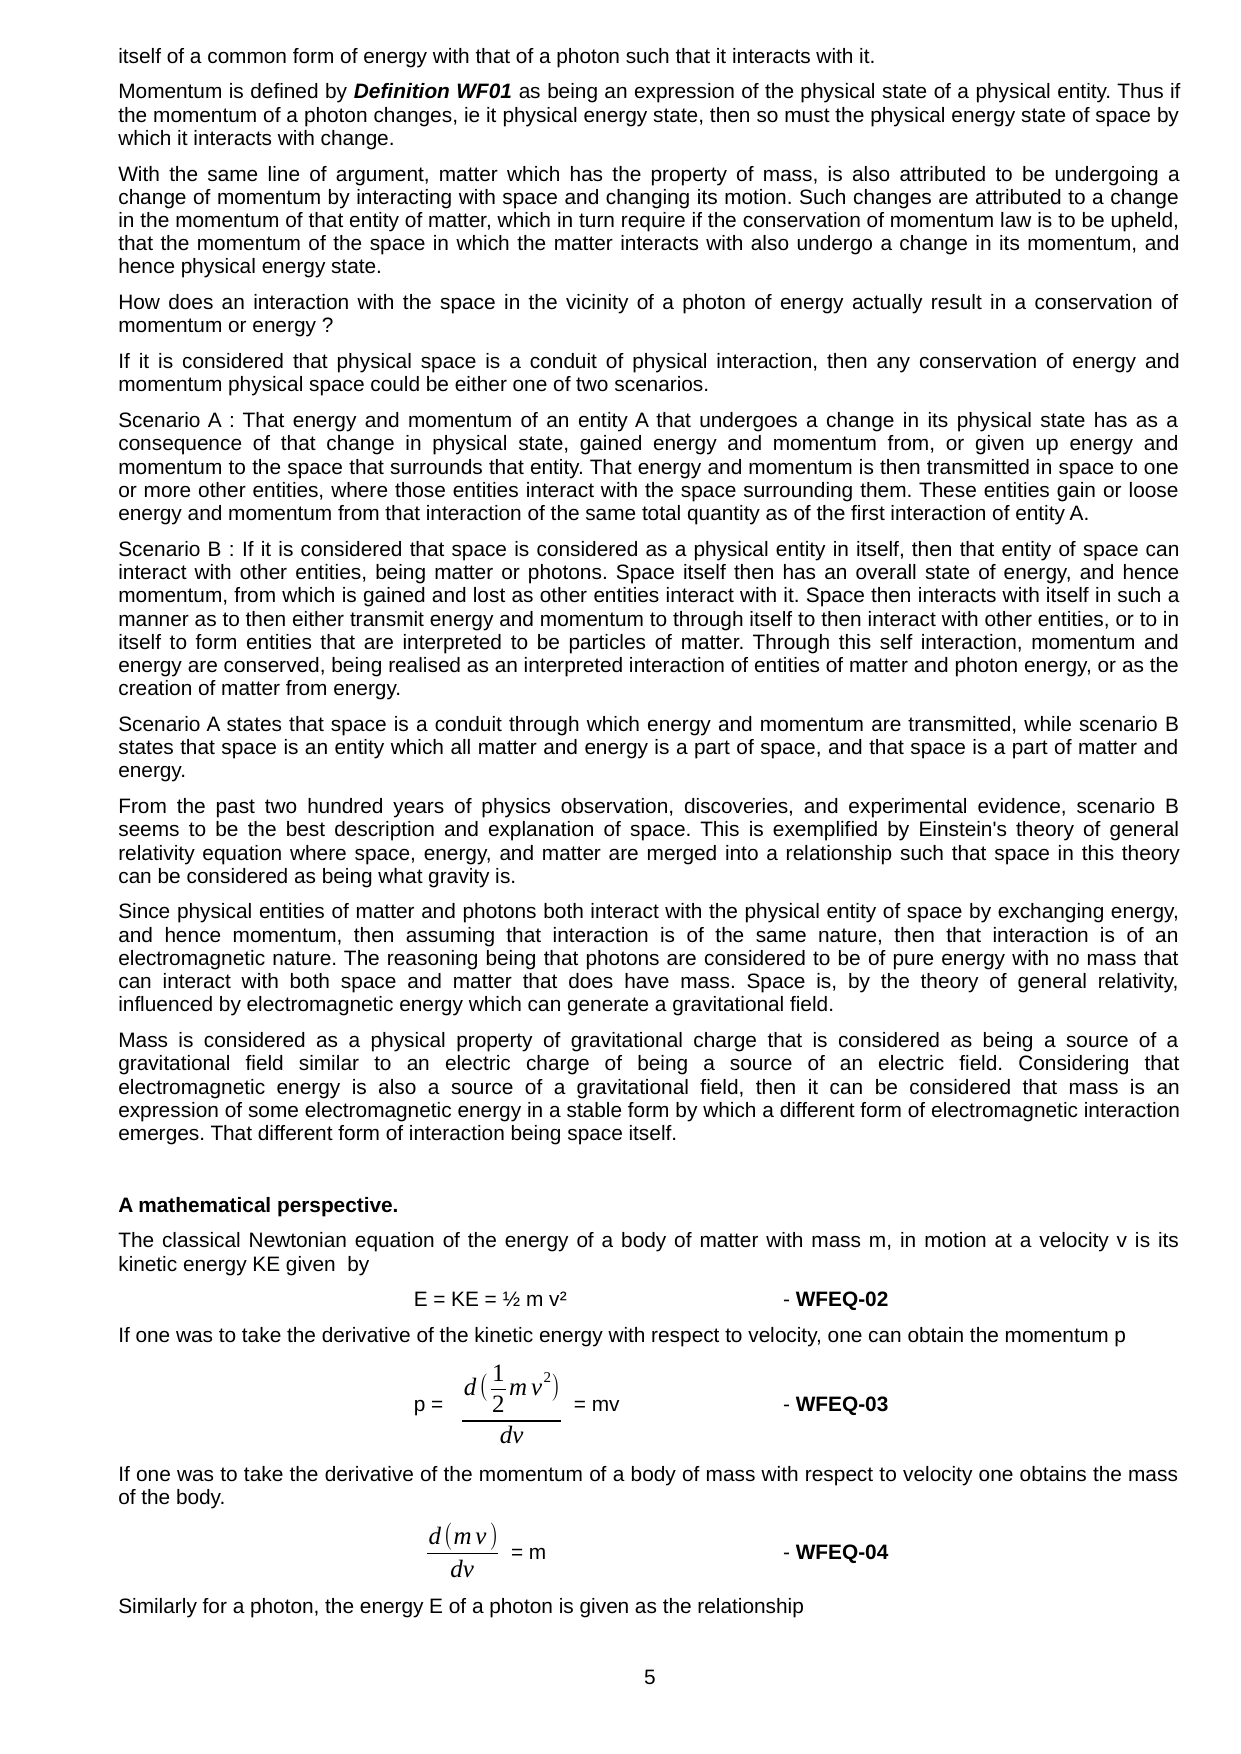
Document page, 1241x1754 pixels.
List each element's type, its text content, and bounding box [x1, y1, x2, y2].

text Since physical entities of matter and photons both interact with the physical entity of space by exchanging energy, and hence momentum, then assuming that interaction is of the same nature, then that interaction is of an electromagnetic nature. The reasoning being that photons are considered to be of pure energy with no mass that can interact with both space and matter that does have mass. Space is, by the theory of general relativity, influenced by electromagnetic energy which can generate a gravitational field. [118, 900, 1181, 1016]
text From the past two hundred years of physics observation, discoveries, and experimental evidence, scenario B seems to be the best description and explanation of space. This is exemplified by Einstein's theory of general relativity equation where space, energy, and matter are merged into a relationship such that space in this theory can be considered as being what gravity is. [118, 795, 1181, 888]
text If it is considered that physical space is a conduit of physical interaction, then any conservation of energy and momentum physical space could be either one of two scenarios. [118, 350, 1181, 396]
text The classical Newtonian equation of the energy of a body of matter with mass m, in motion at a velocity v is its kinetic energy KE given by [118, 1229, 1181, 1275]
text E = KE = ½ m v² - WFEQ-02 [118, 1288, 1181, 1311]
text = m - WFEQ-04 [118, 1521, 1181, 1583]
text itself of a common form of energy with that of a photon such that it interacts with it. [118, 44, 1181, 67]
text Scenario A states that space is a conduit through which energy and momentum are transmitted, while scenario B states that space is an entity which all matter and energy is a part of space, and that space is a part of matter and energy. [118, 712, 1181, 782]
text Momentum is defined by Definition WF01 as being an expression of the physical state of a physical entity. Thus if the momentum of a photon changes, ie it physical energy state, then so must the physical energy state of space by which it interacts with change. [118, 80, 1181, 150]
text Mass is considered as a physical property of gravitational charge that is considered as being a source of a gravitational field similar to an electric charge of being a source of an electric field. Considering that electromagnetic energy is also a source of a gravitational field, then it can be considered that mass is an expression of some electromagnetic energy in a stable form by which a different form of electromagnetic interaction emerges. That different form of interaction being space itself. [118, 1029, 1181, 1145]
text Scenario A : That energy and momentum of an entity A that undergoes a change in its physical state has as a consequence of that change in physical state, gained energy and momentum from, or given up energy and momentum to the space that surrounds that entity. That energy and momentum is then transmitted in space to one or more other entities, where those entities interact with the space surrounding them. These entities gain or loose energy and momentum from that interaction of the same total quantity as of the first interaction of entity A. [118, 409, 1181, 525]
text If one was to take the derivative of the kinetic energy with respect to velocity, one can obtain the momentum p [118, 1323, 1181, 1347]
text Similarly for a photon, the energy E of a photon is given as the relationship [118, 1595, 1181, 1618]
text With the same line of argument, matter which has the property of mass, is also attributed to be undergoing a change of momentum by interacting with space and changing its motion. Such changes are attributed to a change in the momentum of that entity of matter, which in turn require if the conservation of momentum law is to be upheld, that the momentum of the space in which the matter interacts with also undergo a change in its momentum, and hence physical energy state. [118, 162, 1181, 278]
text Scenario B : If it is considered that space is considered as a physical entity in itself, then that entity of space can interact with other entities, being matter or photons. Space itself then has an overall state of energy, and hence momentum, from which is gained and lost as other entities interact with it. Space then interacts with itself in such a manner as to then either transmit energy and momentum to through itself to then interact with other entities, or to in itself to form entities that are interpreted to be particles of matter. Through this self interaction, momentum and energy are conserved, being realised as an interpreted interaction of entities of matter and photon energy, or as the creation of matter from energy. [118, 537, 1181, 700]
text A mathematical perspective. [118, 1193, 1181, 1216]
text How does an interaction with the space in the vicinity of a photon of energy actually result in a conservation of momentum or energy ? [118, 291, 1181, 337]
text p = = mv - WFEQ-03 [118, 1359, 1181, 1450]
text If one was to take the derivative of the momentum of a body of mass with respect to velocity one obtains the mass of the body. [118, 1462, 1181, 1509]
